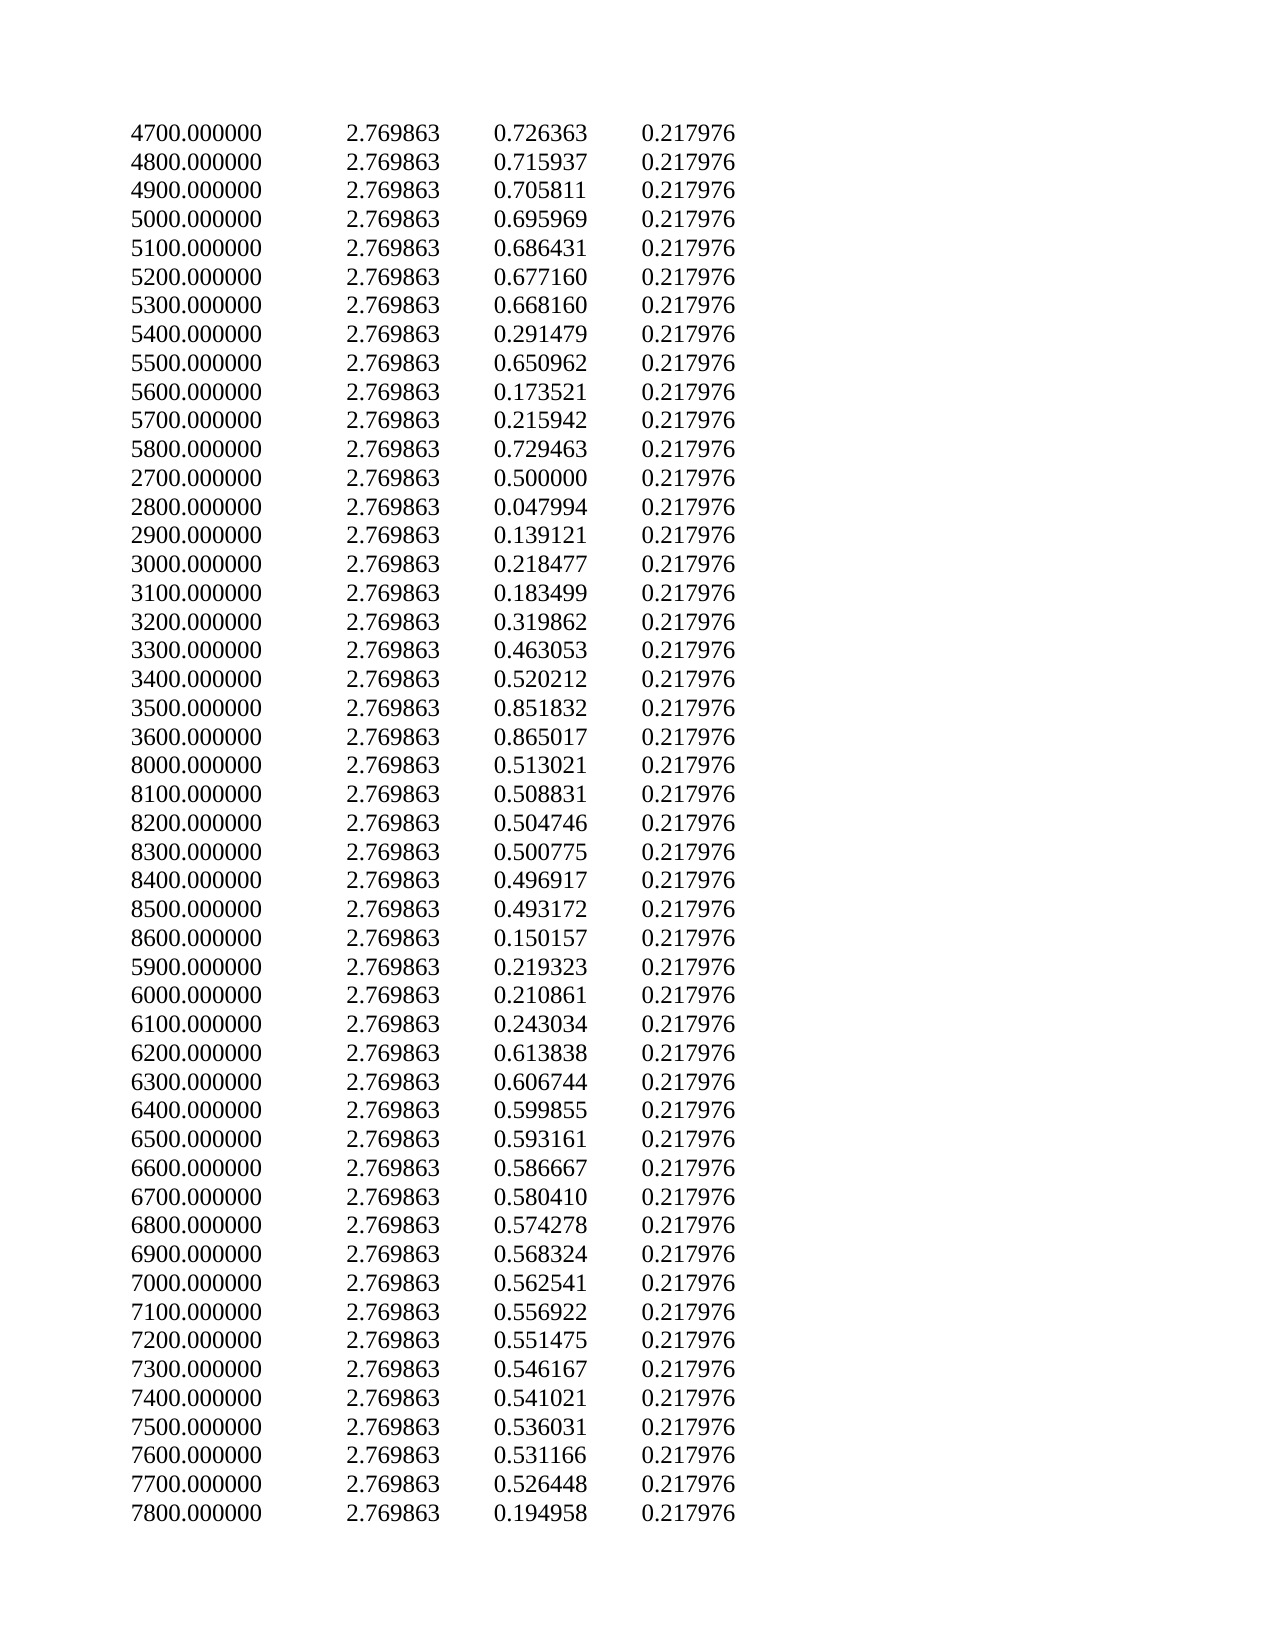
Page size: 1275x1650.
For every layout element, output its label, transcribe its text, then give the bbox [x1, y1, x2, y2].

text 3400.000000 2.769863 0.520212 0.217976 [118, 664, 1157, 693]
text 2900.000000 2.769863 0.139121 0.217976 [118, 521, 1157, 549]
text 6900.000000 2.769863 0.568324 0.217976 [118, 1239, 1157, 1268]
text 6700.000000 2.769863 0.580410 0.217976 [118, 1182, 1157, 1211]
text 6600.000000 2.769863 0.586667 0.217976 [118, 1153, 1157, 1182]
text 2700.000000 2.769863 0.500000 0.217976 [118, 463, 1157, 492]
text 5000.000000 2.769863 0.695969 0.217976 [118, 204, 1157, 233]
text 8200.000000 2.769863 0.504746 0.217976 [118, 808, 1157, 837]
text 3600.000000 2.769863 0.865017 0.217976 [118, 722, 1157, 751]
text 6200.000000 2.769863 0.613838 0.217976 [118, 1038, 1157, 1067]
text 6100.000000 2.769863 0.243034 0.217976 [118, 1009, 1157, 1038]
text 3100.000000 2.769863 0.183499 0.217976 [118, 578, 1157, 607]
text 7000.000000 2.769863 0.562541 0.217976 [118, 1268, 1157, 1297]
text 5600.000000 2.769863 0.173521 0.217976 [118, 377, 1157, 406]
text 8400.000000 2.769863 0.496917 0.217976 [118, 866, 1157, 894]
text 7700.000000 2.769863 0.526448 0.217976 [118, 1469, 1157, 1498]
text 5100.000000 2.769863 0.686431 0.217976 [118, 233, 1157, 262]
text 7500.000000 2.769863 0.536031 0.217976 [118, 1412, 1157, 1441]
text 5500.000000 2.769863 0.650962 0.217976 [118, 348, 1157, 377]
text 8500.000000 2.769863 0.493172 0.217976 [118, 894, 1157, 923]
text 4900.000000 2.769863 0.705811 0.217976 [118, 176, 1157, 204]
text 6500.000000 2.769863 0.593161 0.217976 [118, 1124, 1157, 1153]
text 4700.000000 2.769863 0.726363 0.217976 [118, 118, 1157, 147]
text 5300.000000 2.769863 0.668160 0.217976 [118, 291, 1157, 319]
text 7800.000000 2.769863 0.194958 0.217976 [118, 1498, 1157, 1527]
text 7600.000000 2.769863 0.531166 0.217976 [118, 1441, 1157, 1469]
text 5400.000000 2.769863 0.291479 0.217976 [118, 319, 1157, 348]
text 4800.000000 2.769863 0.715937 0.217976 [118, 147, 1157, 176]
text 5200.000000 2.769863 0.677160 0.217976 [118, 262, 1157, 291]
text 6000.000000 2.769863 0.210861 0.217976 [118, 981, 1157, 1009]
text 3000.000000 2.769863 0.218477 0.217976 [118, 549, 1157, 578]
text 7400.000000 2.769863 0.541021 0.217976 [118, 1383, 1157, 1412]
text 5900.000000 2.769863 0.219323 0.217976 [118, 952, 1157, 981]
text 8300.000000 2.769863 0.500775 0.217976 [118, 837, 1157, 866]
text 2800.000000 2.769863 0.047994 0.217976 [118, 492, 1157, 521]
text 6400.000000 2.769863 0.599855 0.217976 [118, 1096, 1157, 1124]
text 6300.000000 2.769863 0.606744 0.217976 [118, 1067, 1157, 1096]
text 3500.000000 2.769863 0.851832 0.217976 [118, 693, 1157, 722]
text 3200.000000 2.769863 0.319862 0.217976 [118, 607, 1157, 636]
text 8600.000000 2.769863 0.150157 0.217976 [118, 923, 1157, 952]
text 7200.000000 2.769863 0.551475 0.217976 [118, 1326, 1157, 1354]
text 5800.000000 2.769863 0.729463 0.217976 [118, 434, 1157, 463]
text 7300.000000 2.769863 0.546167 0.217976 [118, 1354, 1157, 1383]
text 7100.000000 2.769863 0.556922 0.217976 [118, 1297, 1157, 1326]
text 8000.000000 2.769863 0.513021 0.217976 [118, 751, 1157, 779]
text 8100.000000 2.769863 0.508831 0.217976 [118, 779, 1157, 808]
text 5700.000000 2.769863 0.215942 0.217976 [118, 406, 1157, 434]
text 3300.000000 2.769863 0.463053 0.217976 [118, 636, 1157, 664]
text 6800.000000 2.769863 0.574278 0.217976 [118, 1211, 1157, 1239]
